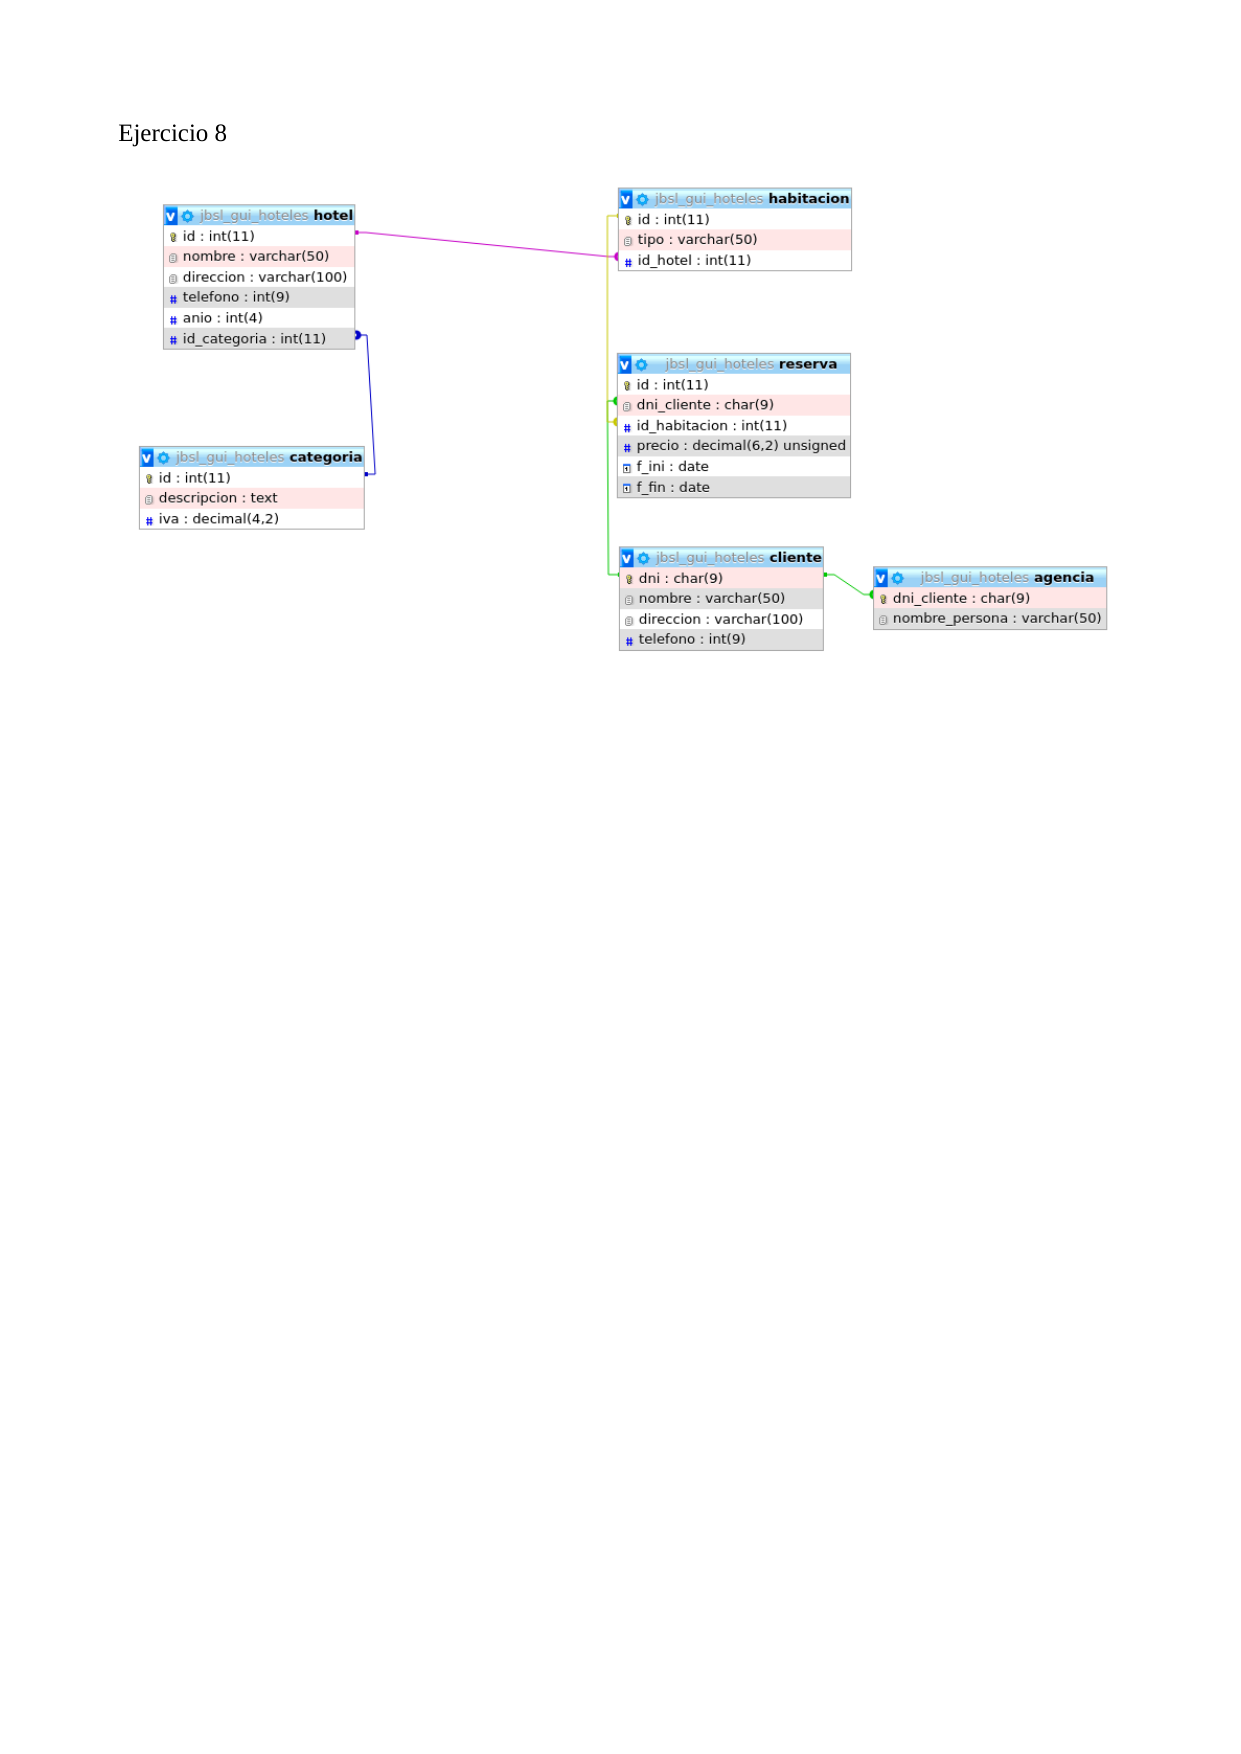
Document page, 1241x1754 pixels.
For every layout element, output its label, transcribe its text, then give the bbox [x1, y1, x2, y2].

picture [118, 175, 1123, 673]
text Ejercicio 8 [118, 118, 1122, 147]
